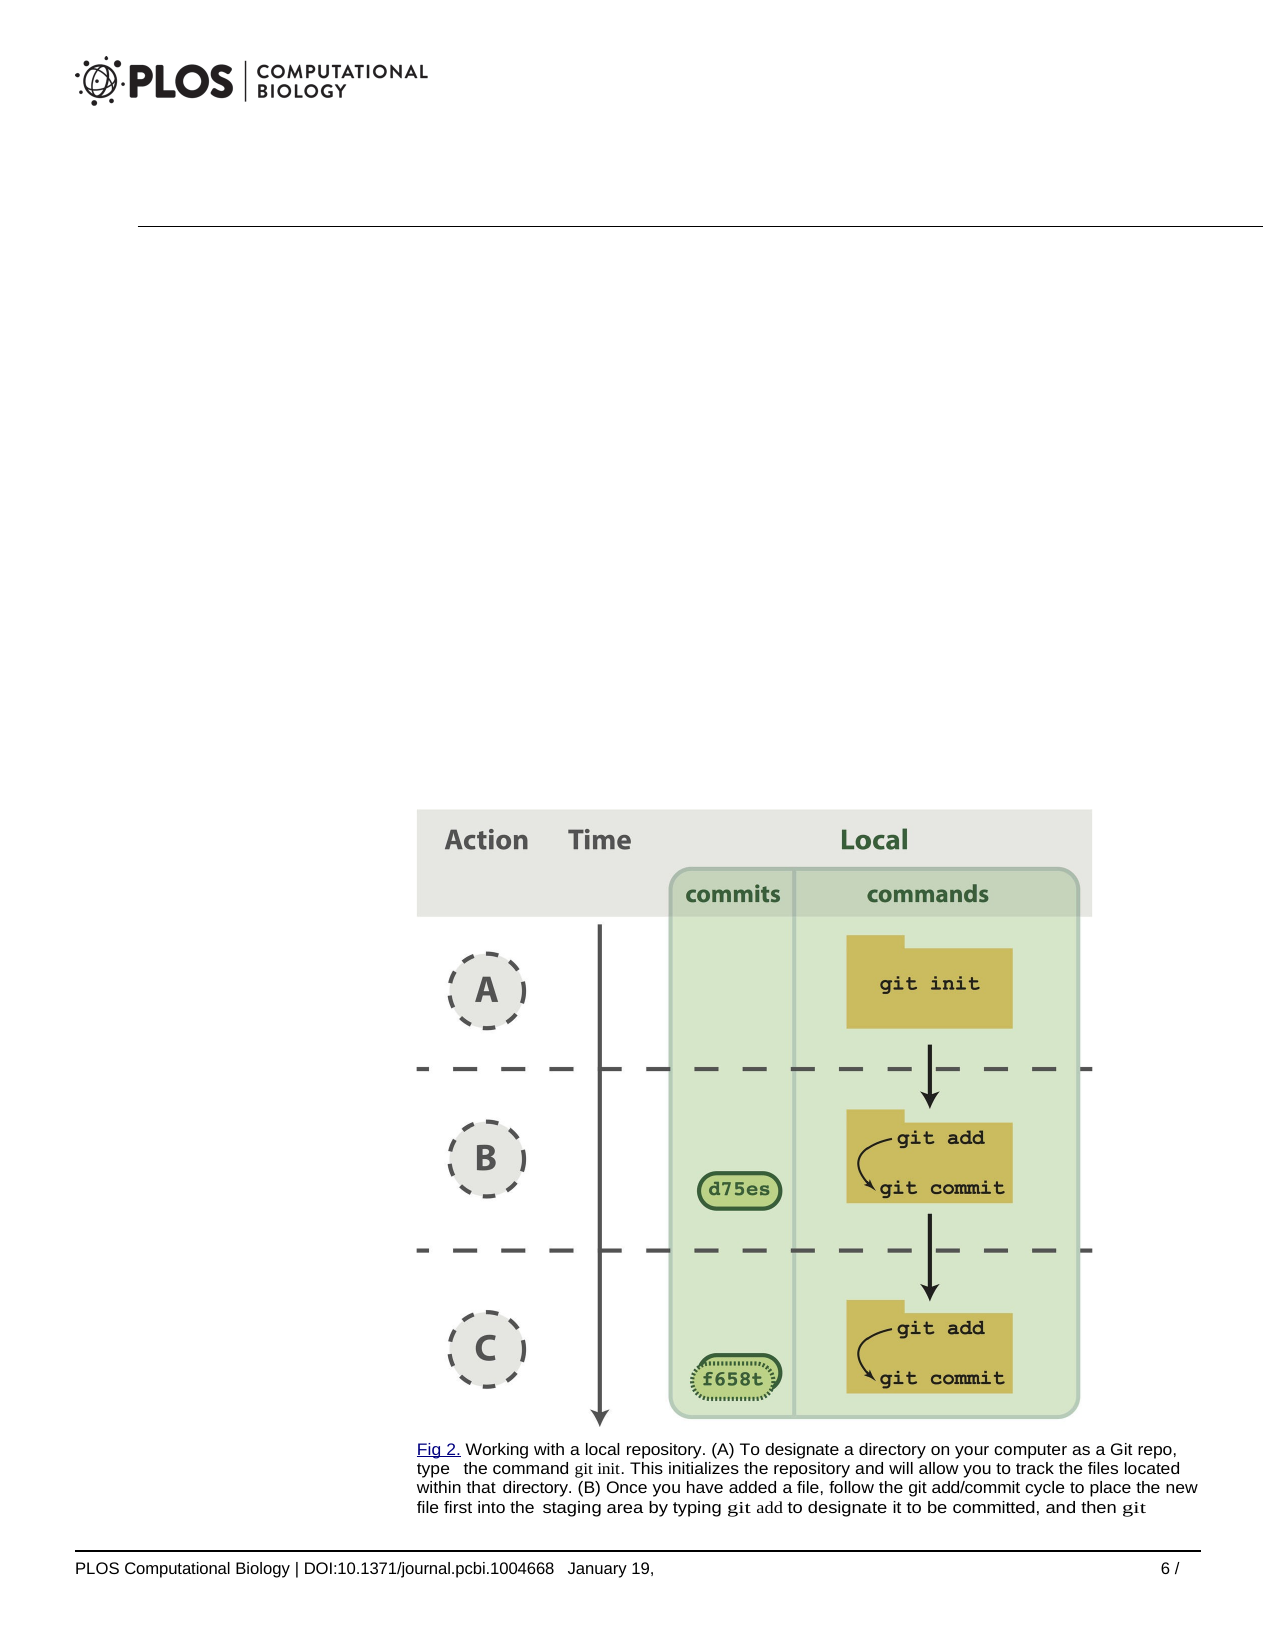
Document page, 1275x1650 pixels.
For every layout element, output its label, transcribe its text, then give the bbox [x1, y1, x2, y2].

text Fig 2. Working with a local repository. (A) To designate a directory on your computer as a Git repo, type the command git init. This initializes the repository and will allow you to track the files located within that directory. (B) Once you have added a file, follow the git add/commit cycle to place the new file first into the staging area by typing git add to designate it to be committed, and then git [417, 1439, 1199, 1517]
